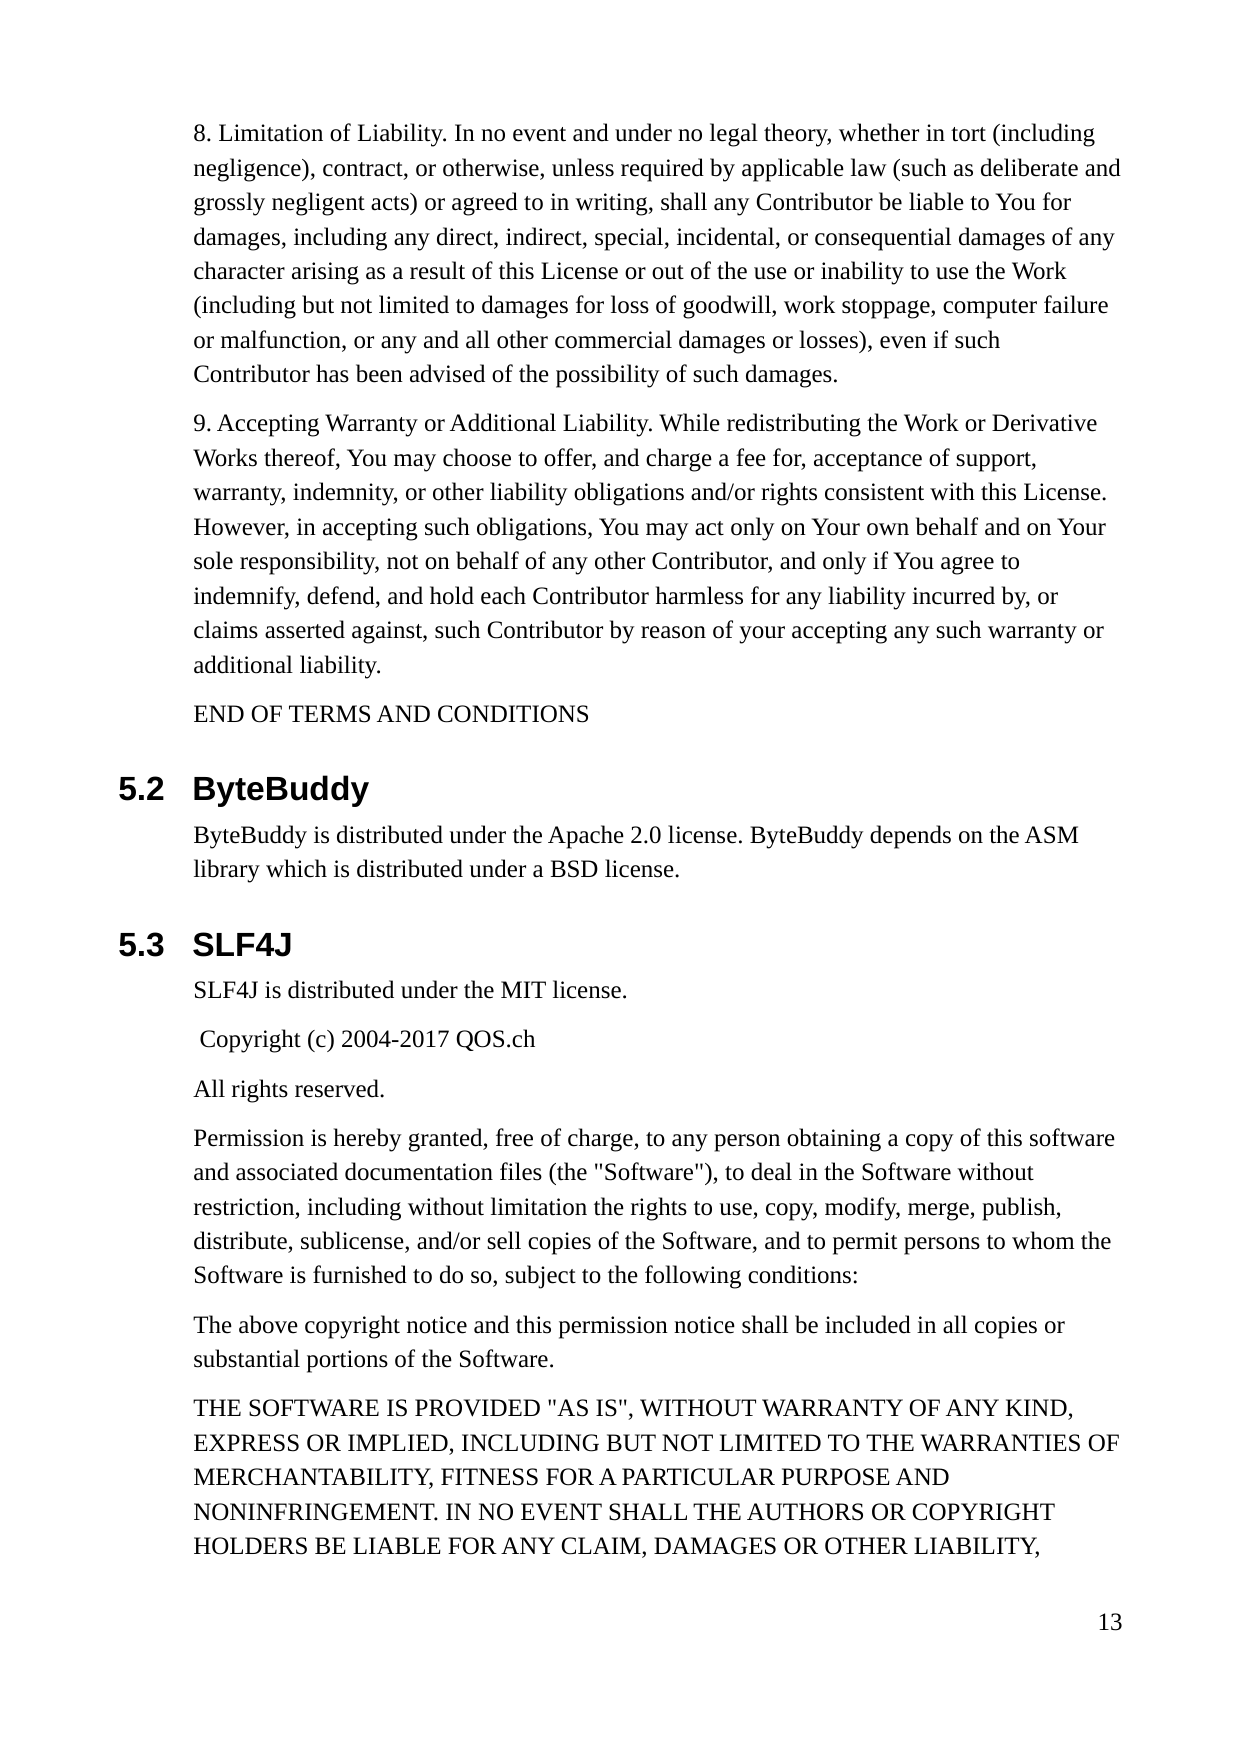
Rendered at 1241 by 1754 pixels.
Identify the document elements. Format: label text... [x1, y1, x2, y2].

text ByteBuddy is distributed under the Apache 2.0 license. ByteBuddy depends on the ASM library which is distributed under a BSD license. [193, 820, 1122, 883]
text END OF TERMS AND CONDITIONS [193, 699, 1122, 728]
subtitle ByteBuddy [118, 769, 1122, 807]
subtitle SLF4J [118, 924, 1122, 963]
text 8. Limitation of Liability. In no event and under no legal theory, whether in tort (including negligence), contract, or otherwise, unless required by applicable law (such as deliberate and grossly negligent acts) or agreed to in writing, shall any Contributor be liable to You for damages, including any direct, indirect, special, incidental, or consequential damages of any character arising as a result of this License or out of the use or inability to use the Work (including but not limited to damages for loss of goodwill, work stoppage, computer failure or malfunction, or any and all other commercial damages or losses), even if such Contributor has been advised of the possibility of such damages. [193, 118, 1122, 388]
text All rights reserved. [193, 1074, 1122, 1102]
text 9. Accepting Warranty or Additional Liability. While redistributing the Work or Derivative Works thereof, You may choose to offer, and charge a fee for, acceptance of support, warranty, indemnity, or other liability obligations and/or rights consistent with this License. However, in accepting such obligations, You may act only on Your own behalf and on Your sole responsibility, not on behalf of any other Contributor, and only if You agree to indemnify, defend, and hold each Contributor harmless for any liability incurred by, or claims asserted against, such Contributor by reason of your accepting any such warranty or additional liability. [193, 408, 1122, 679]
text Copyright (c) 2004-2017 QOS.ch [193, 1024, 1122, 1053]
text The above copyright notice and this permission notice shall be included in all copies or substantial portions of the Software. [193, 1310, 1122, 1373]
text SLF4J is distributed under the MIT license. [193, 976, 1122, 1004]
text Permission is hereby granted, free of charge, to any person obtaining a copy of this software and associated documentation files (the "Software"), to deal in the Software without restriction, including without limitation the rights to use, copy, modify, merge, publish, distribute, sublicense, and/or sell copies of the Software, and to permit persons to whom the Software is furnished to do so, subject to the following conditions: [193, 1123, 1122, 1289]
text THE SOFTWARE IS PROVIDED "AS IS", WITHOUT WARRANTY OF ANY KIND, EXPRESS OR IMPLIED, INCLUDING BUT NOT LIMITED TO THE WARRANTIES OF MERCHANTABILITY, FITNESS FOR A PARTICULAR PURPOSE AND NONINFRINGEMENT. IN NO EVENT SHALL THE AUTHORS OR COPYRIGHT HOLDERS BE LIABLE FOR ANY CLAIM, DAMAGES OR OTHER LIABILITY, [193, 1393, 1122, 1560]
